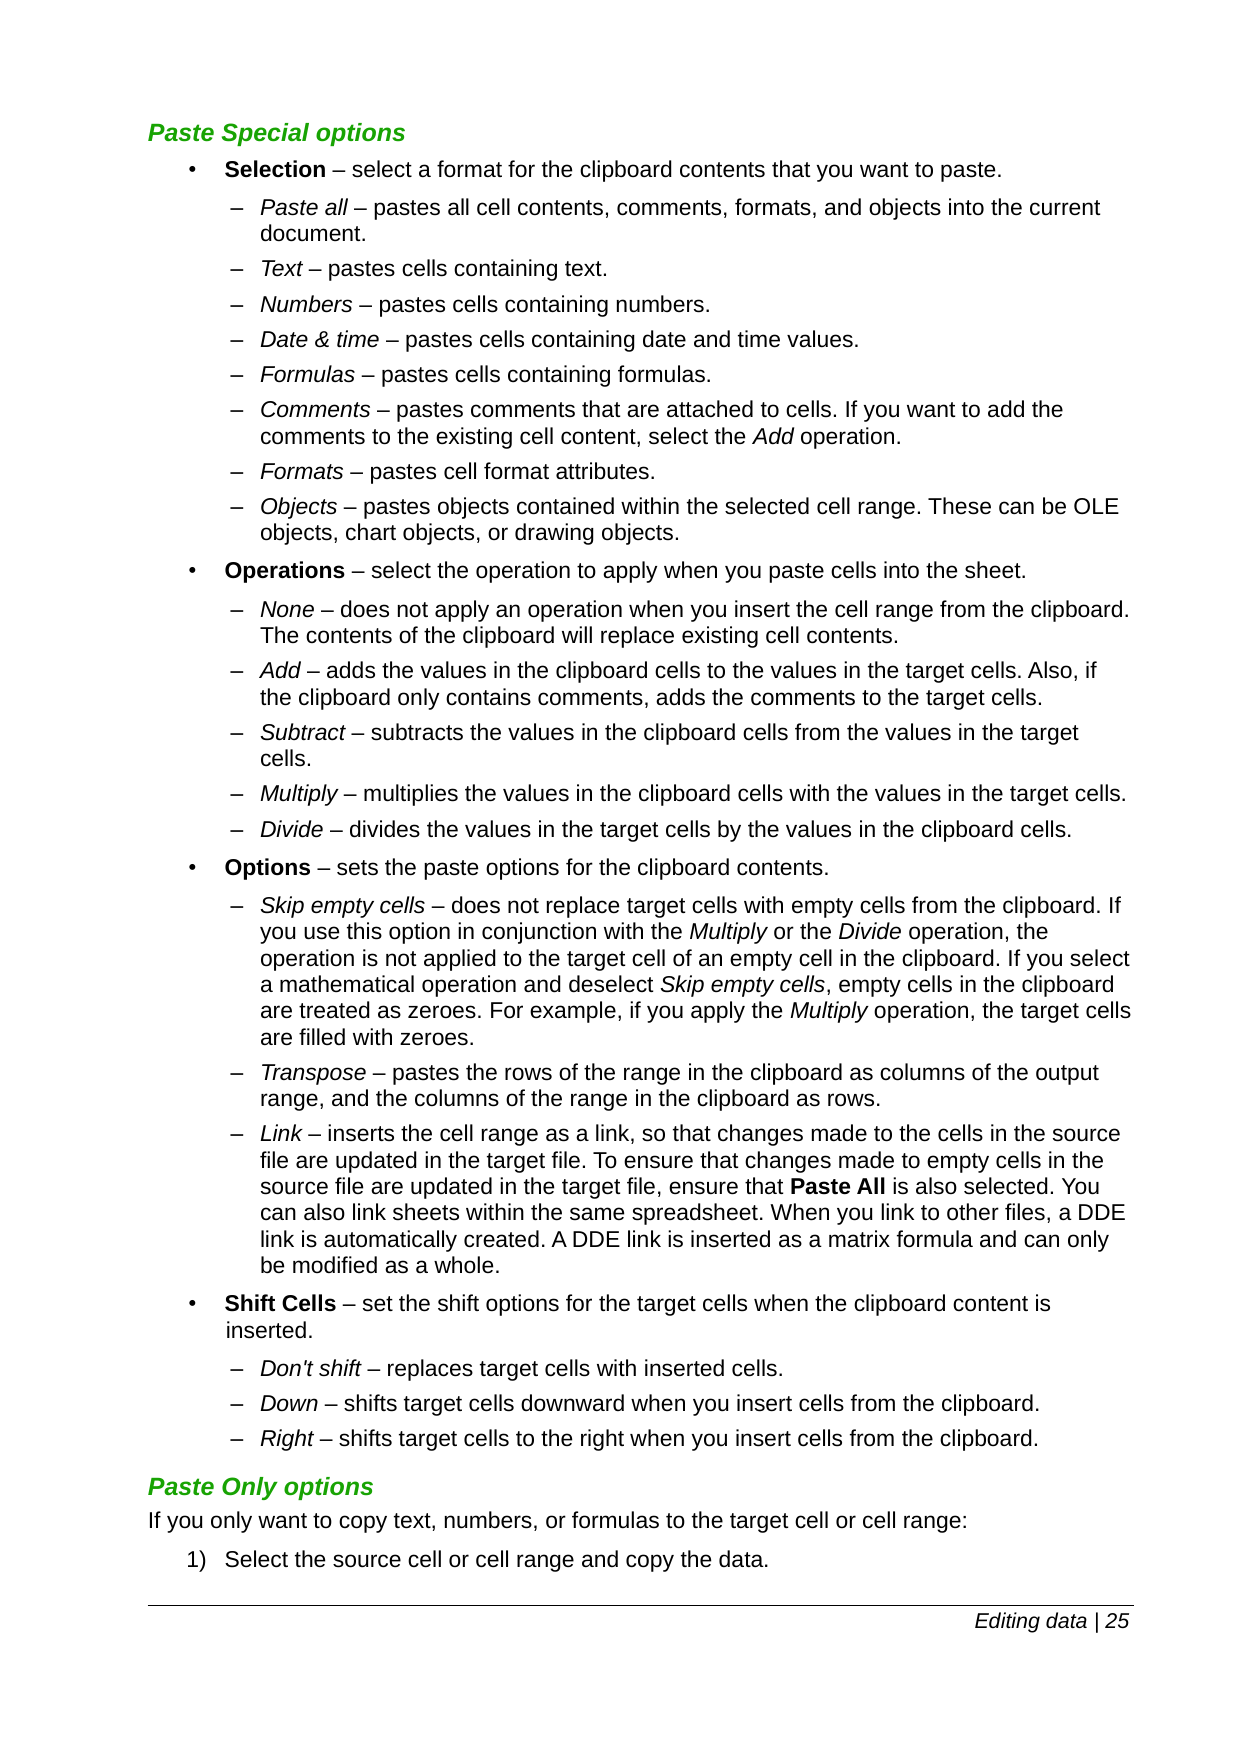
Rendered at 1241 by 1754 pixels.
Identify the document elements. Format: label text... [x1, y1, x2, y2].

list Multiply – multiplies the values in the clipboard cells with the values in the target cells. [230, 780, 1134, 807]
list Add – adds the values in the clipboard cells to the values in the target cells. Also, if the clipboard only contains comments, adds the comments to the target cells. [230, 657, 1134, 710]
list Down – shifts target cells downward when you insert cells from the clipboard. [230, 1390, 1134, 1416]
list Link – inserts the cell range as a link, so that changes made to the cells in the source file are updated in the target file. To ensure that changes made to empty cells in the source file are updated in the target file, ensure that Paste All is also selected. You can also link sheets within the same spreadsheet. When you link to other files, a DDE link is automatically created. A DDE link is inserted as a matrix formula and can only be modified as a whole. [230, 1120, 1134, 1278]
list Operations – select the operation to apply when you paste cells into the sheet. [185, 554, 1134, 587]
list Transpose – pastes the rows of the range in the clipboard as columns of the output range, and the columns of the range in the clipboard as rows. [230, 1059, 1134, 1111]
list Options – sets the paste options for the clipboard contents. [185, 851, 1134, 883]
list Numbers – pastes cells containing numbers. [230, 291, 1134, 317]
list Skip empty cells – does not replace target cells with empty cells from the clipboard. If you use this option in conjunction with the Multiply or the Divide operation, the operation is not applied to the target cell of an empty cell in the clipboard. If you select a mathematical operation and deselect Skip empty cells, empty cells in the clipboard are treated as zeroes. For example, if you apply the Multiply operation, the target cells are filled with zeroes. [230, 892, 1134, 1050]
list Select the source cell or cell range and copy the data. [207, 1546, 1134, 1572]
list Divide – divides the values in the target cells by the values in the clipboard cells. [230, 816, 1134, 842]
list Text – pastes cells containing text. [230, 255, 1134, 282]
list Date & time – pastes cells containing date and time values. [230, 326, 1134, 352]
subtitle Paste Only options [148, 1472, 1134, 1501]
list Objects – pastes objects contained within the selected cell range. These can be OLE objects, chart objects, or drawing objects. [230, 493, 1134, 546]
list Selection – select a format for the clipboard contents that you want to paste. [185, 153, 1134, 185]
subtitle Paste Special options [148, 118, 1134, 147]
list Subtract – subtracts the values in the clipboard cells from the values in the target cells. [230, 719, 1134, 771]
list Shift Cells – set the shift options for the target cells when the clipboard content is inserted. [185, 1287, 1134, 1346]
list None – does not apply an operation when you insert the cell range from the clipboard. The contents of the clipboard will replace existing cell contents. [230, 596, 1134, 648]
list Don't shift – replaces target cells with inserted cells. [230, 1355, 1134, 1381]
text If you only want to copy text, numbers, or formulas to the target cell or cell range: [148, 1507, 1134, 1533]
list Formats – pastes cell format attributes. [230, 458, 1134, 484]
list Paste all – pastes all cell contents, comments, formats, and objects into the current document. [230, 194, 1134, 247]
list Formulas – pastes cells containing formulas. [230, 361, 1134, 387]
list Comments – pastes comments that are attached to cells. If you want to add the comments to the existing cell content, select the Add operation. [230, 396, 1134, 449]
list Right – shifts target cells to the right when you insert cells from the clipboard. [230, 1425, 1134, 1451]
